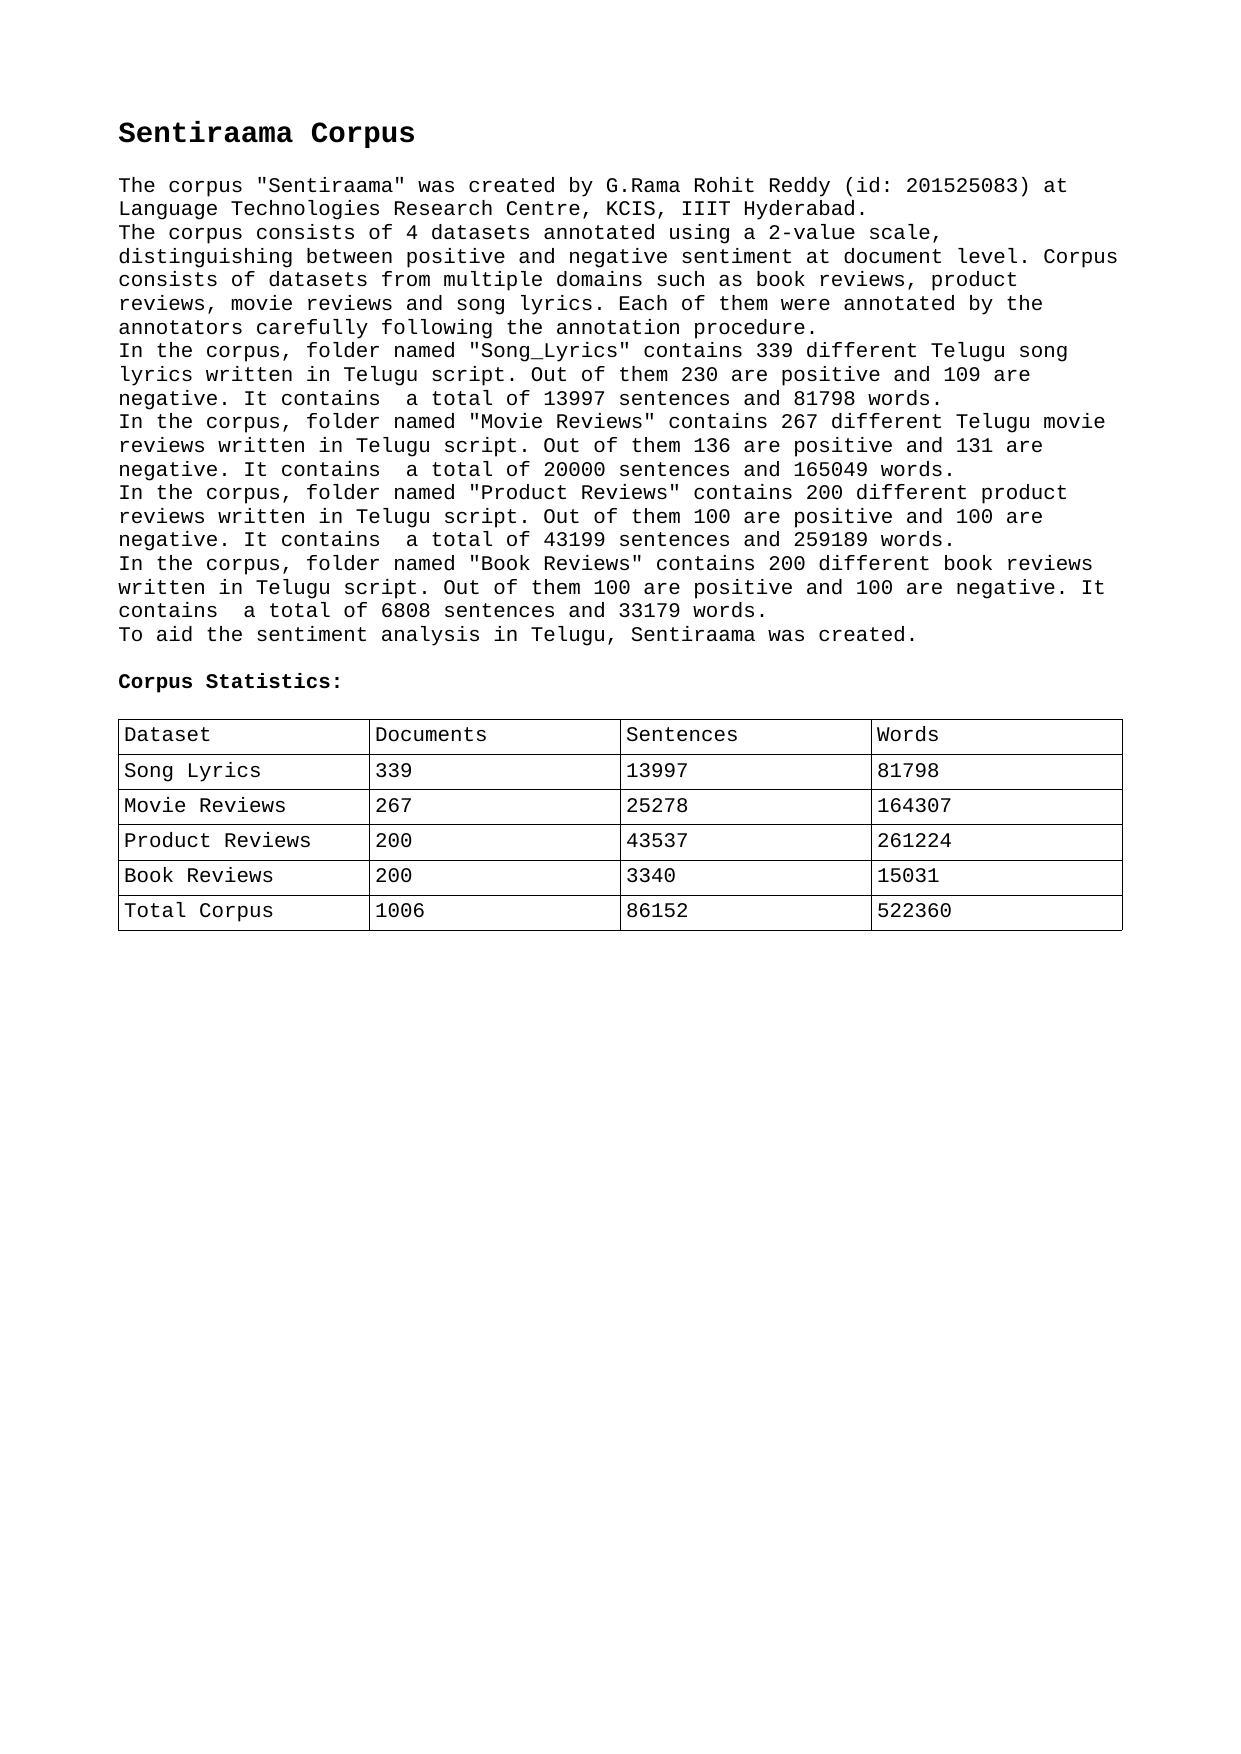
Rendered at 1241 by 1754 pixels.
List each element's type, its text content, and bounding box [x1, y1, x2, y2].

table_header Sentences [621, 720, 871, 754]
text In the corpus, folder named "Product Reviews" contains 200 different product reviews written in Telugu script. Out of them 100 are positive and 100 are negative. It contains a total of 43199 sentences and 259189 words. [118, 482, 1122, 553]
text In the corpus, folder named "Song_Lyrics" contains 339 different Telugu song lyrics written in Telugu script. Out of them 230 are positive and 109 are negative. It contains a total of 13997 sentences and 81798 words. [118, 340, 1122, 411]
text The corpus consists of 4 datasets annotated using a 2-value scale, distinguishing between positive and negative sentiment at document level. Corpus consists of datasets from multiple domains such as book reviews, product reviews, movie reviews and song lyrics. Each of them were annotated by the annotators carefully following the annotation procedure. [118, 222, 1122, 340]
table_cell 200 [370, 861, 620, 895]
table_cell 200 [370, 825, 620, 859]
text In the corpus, folder named "Book Reviews" contains 200 different book reviews written in Telugu script. Out of them 100 are positive and 100 are negative. It contains a total of 6808 sentences and 33179 words. [118, 553, 1122, 624]
text The corpus "Sentiraama" was created by G.Rama Rohit Reddy (id: 201525083) at Language Technologies Research Centre, KCIS, IIIT Hyderabad. [118, 175, 1122, 222]
table_cell 3340 [621, 861, 871, 895]
table_header Words [872, 720, 1122, 754]
text To aid the sentiment analysis in Telugu, Sentiraama was created. [118, 624, 1122, 648]
table_cell Song Lyrics [119, 755, 369, 789]
text Corpus Statistics: [118, 671, 1122, 695]
table_cell 267 [370, 790, 620, 824]
table_cell 13997 [621, 755, 871, 789]
table_header Documents [370, 720, 620, 754]
text Sentiraama Corpus [118, 118, 1122, 151]
table_cell 522360 [872, 896, 1122, 930]
table_cell 164307 [872, 790, 1122, 824]
text In the corpus, folder named "Movie Reviews" contains 267 different Telugu movie reviews written in Telugu script. Out of them 136 are positive and 131 are negative. It contains a total of 20000 sentences and 165049 words. [118, 411, 1122, 482]
table_cell 81798 [872, 755, 1122, 789]
table_cell 15031 [872, 861, 1122, 895]
table_cell Book Reviews [119, 861, 369, 895]
table_cell 43537 [621, 825, 871, 859]
table_cell Product Reviews [119, 825, 369, 859]
table_cell 25278 [621, 790, 871, 824]
table_cell Total Corpus [119, 896, 369, 930]
table_header Dataset [119, 720, 369, 754]
table_cell Movie Reviews [119, 790, 369, 824]
table_cell 261224 [872, 825, 1122, 859]
table_cell 86152 [621, 896, 871, 930]
table_cell 339 [370, 755, 620, 789]
table_cell 1006 [370, 896, 620, 930]
